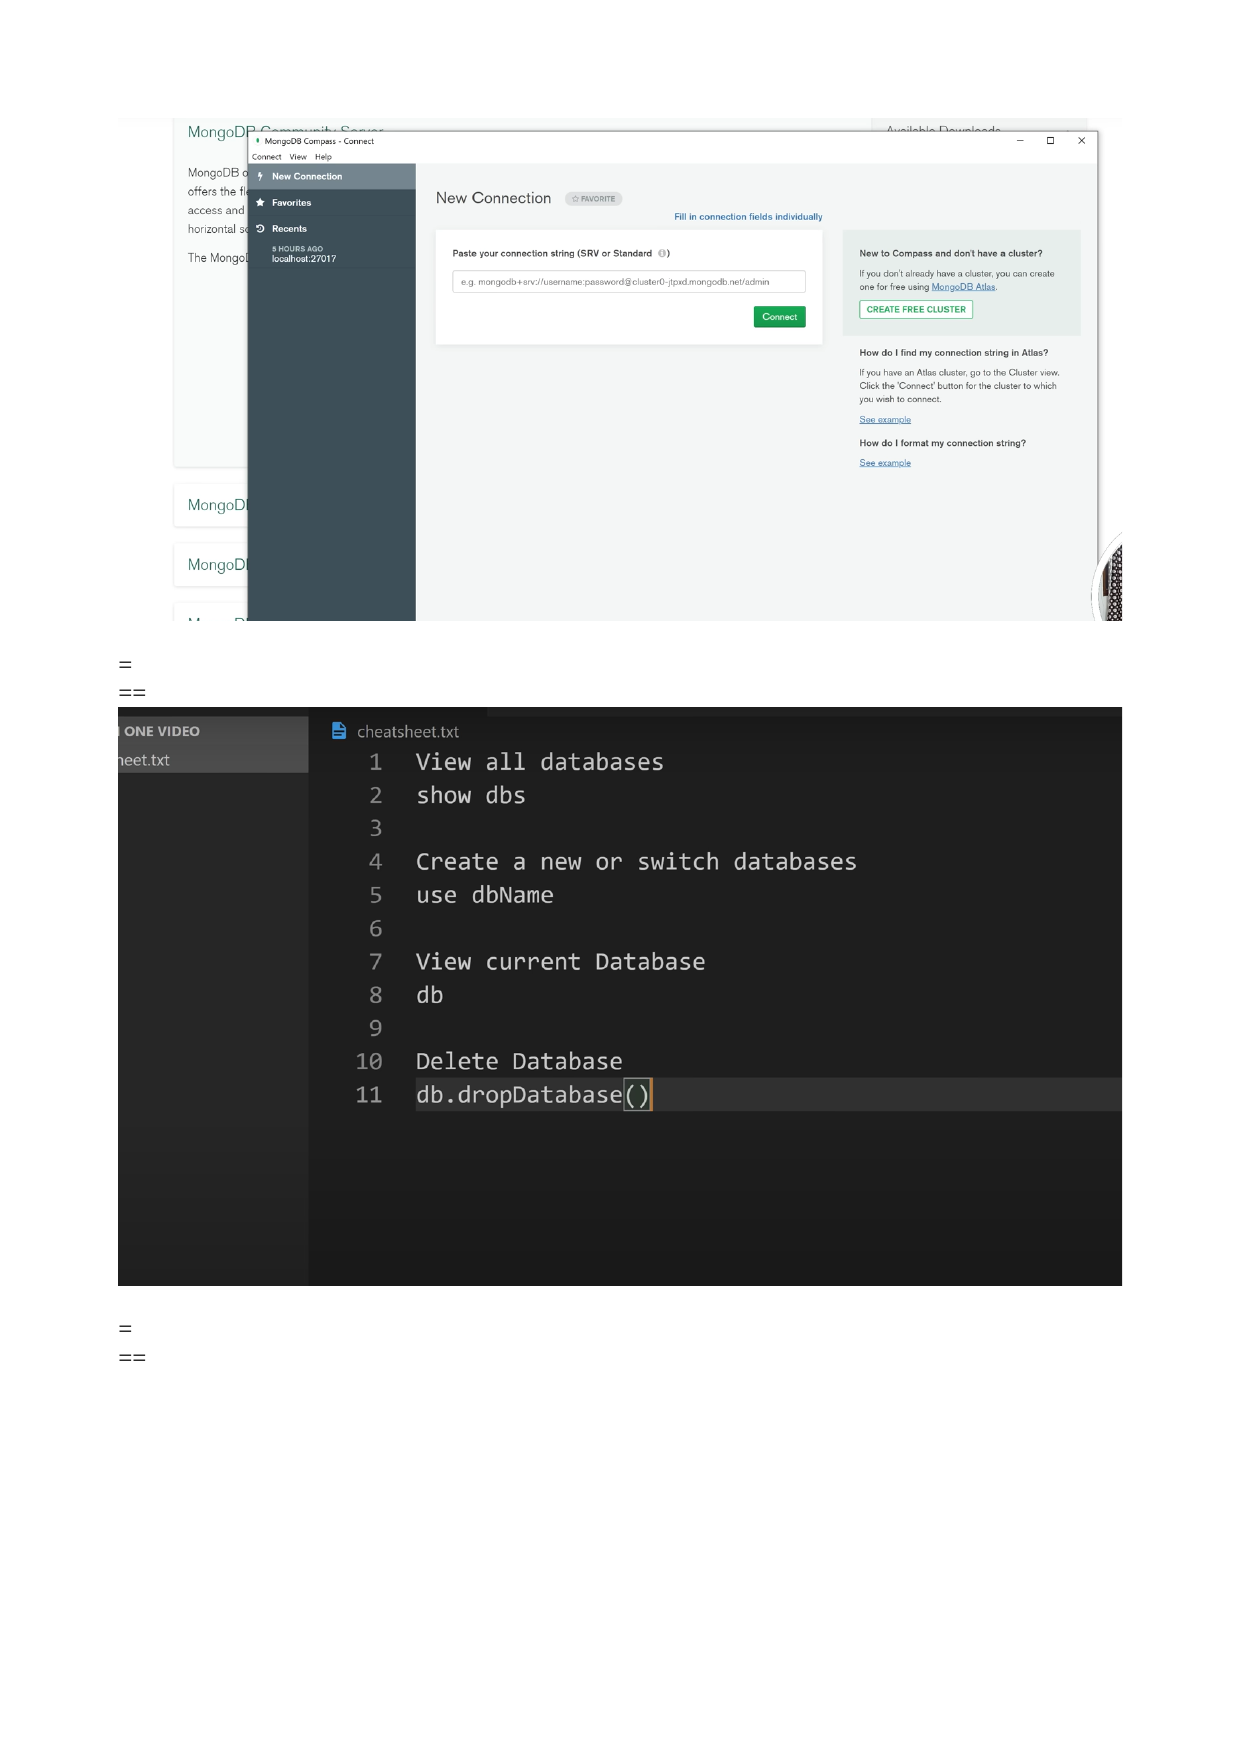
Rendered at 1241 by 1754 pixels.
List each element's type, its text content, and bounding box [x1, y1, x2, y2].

text == [118, 1343, 1122, 1372]
picture [118, 707, 1123, 1286]
text = [118, 650, 1122, 678]
text = [118, 1314, 1122, 1343]
text == [118, 678, 1122, 707]
picture [118, 118, 1123, 621]
